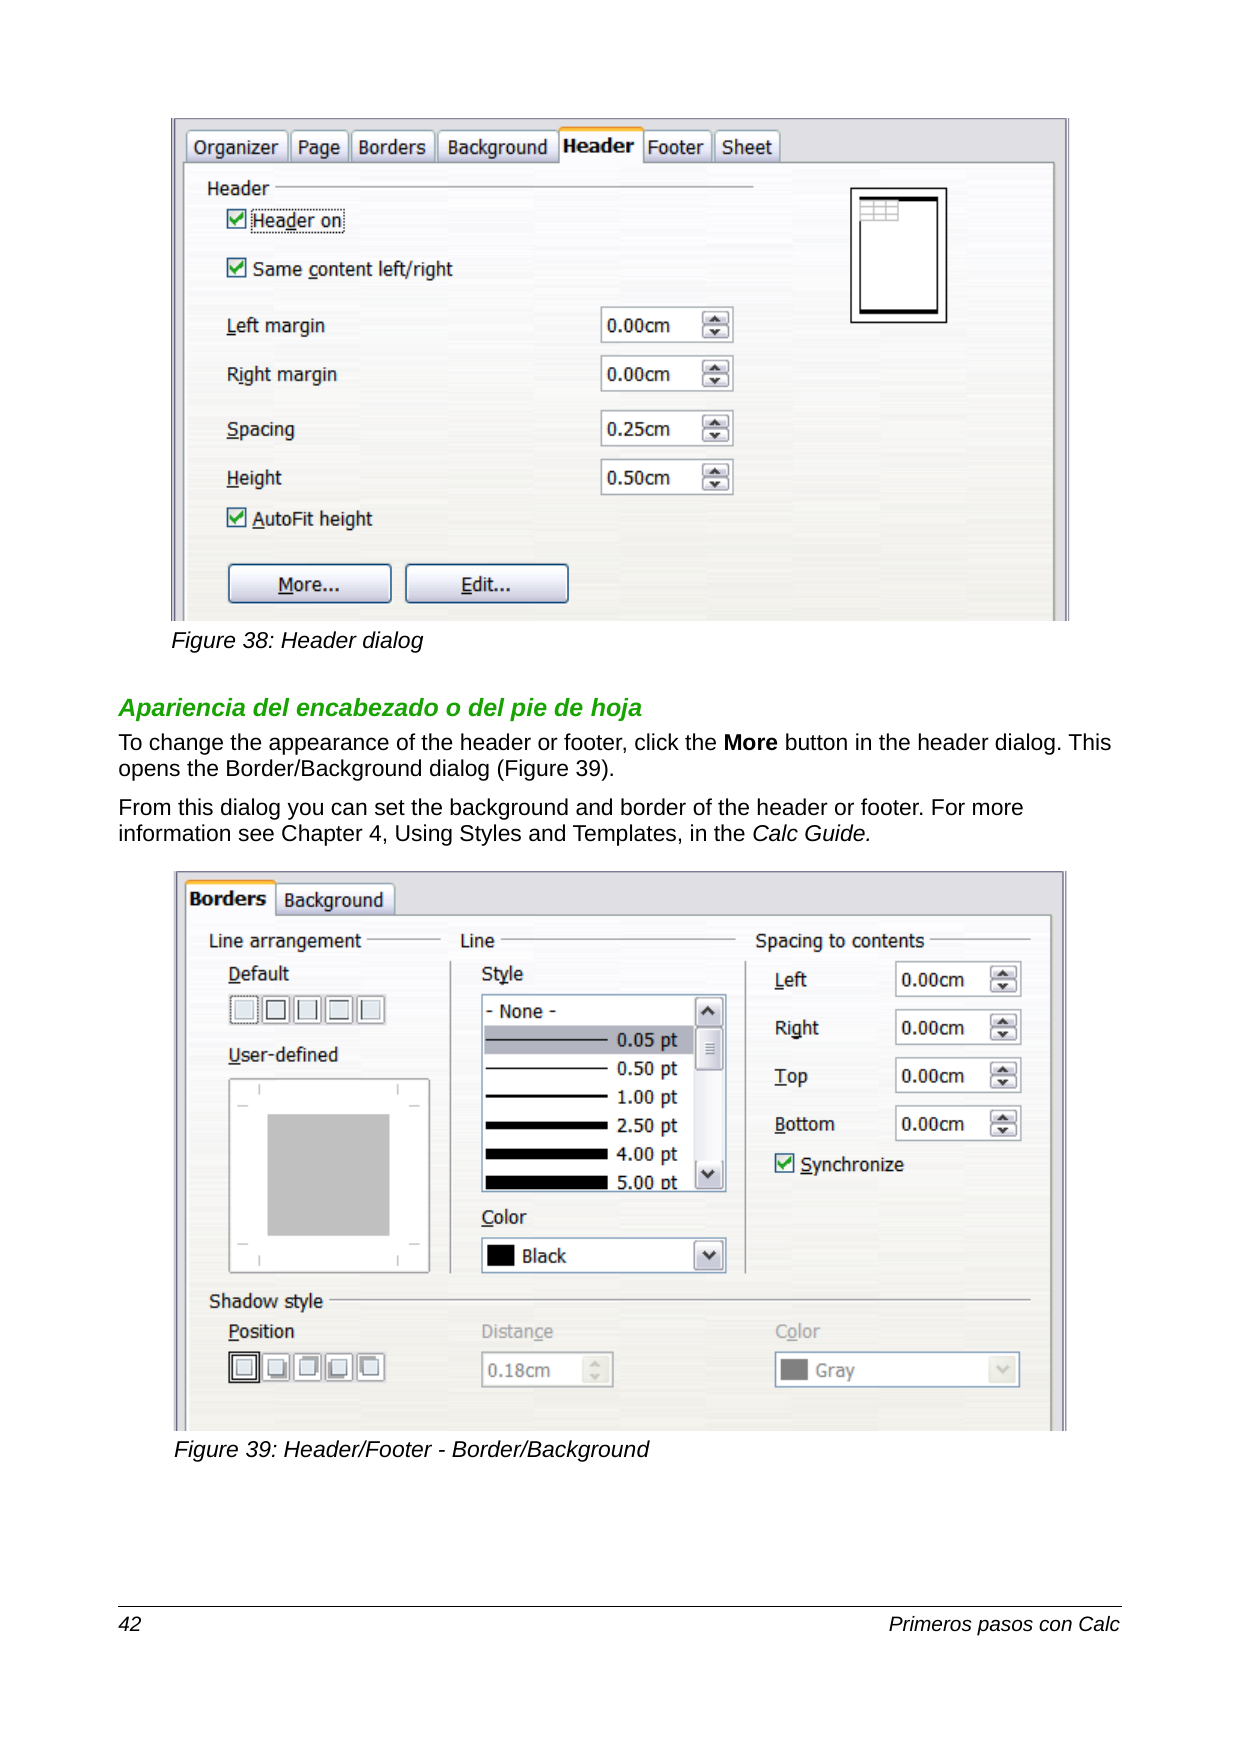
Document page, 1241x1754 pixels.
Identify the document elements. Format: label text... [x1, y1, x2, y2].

text From this dialog you can set the background and border of the header or footer. For more information see Chapter 4, Using Styles and Templates, in the Calc Guide. [118, 794, 1122, 846]
text Figure 39: Header/Footer - Border/Background [174, 1436, 1066, 1463]
text To change the appearance of the header or footer, click the More button in the header dialog. This opens the Border/Background dialog (Figure 39). [118, 728, 1122, 781]
picture [173, 871, 1067, 1431]
picture [171, 118, 1070, 621]
text Figure 38: Header dialog [171, 627, 1069, 653]
subtitle Apariencia del encabezado o del pie de hoja [118, 693, 1122, 722]
